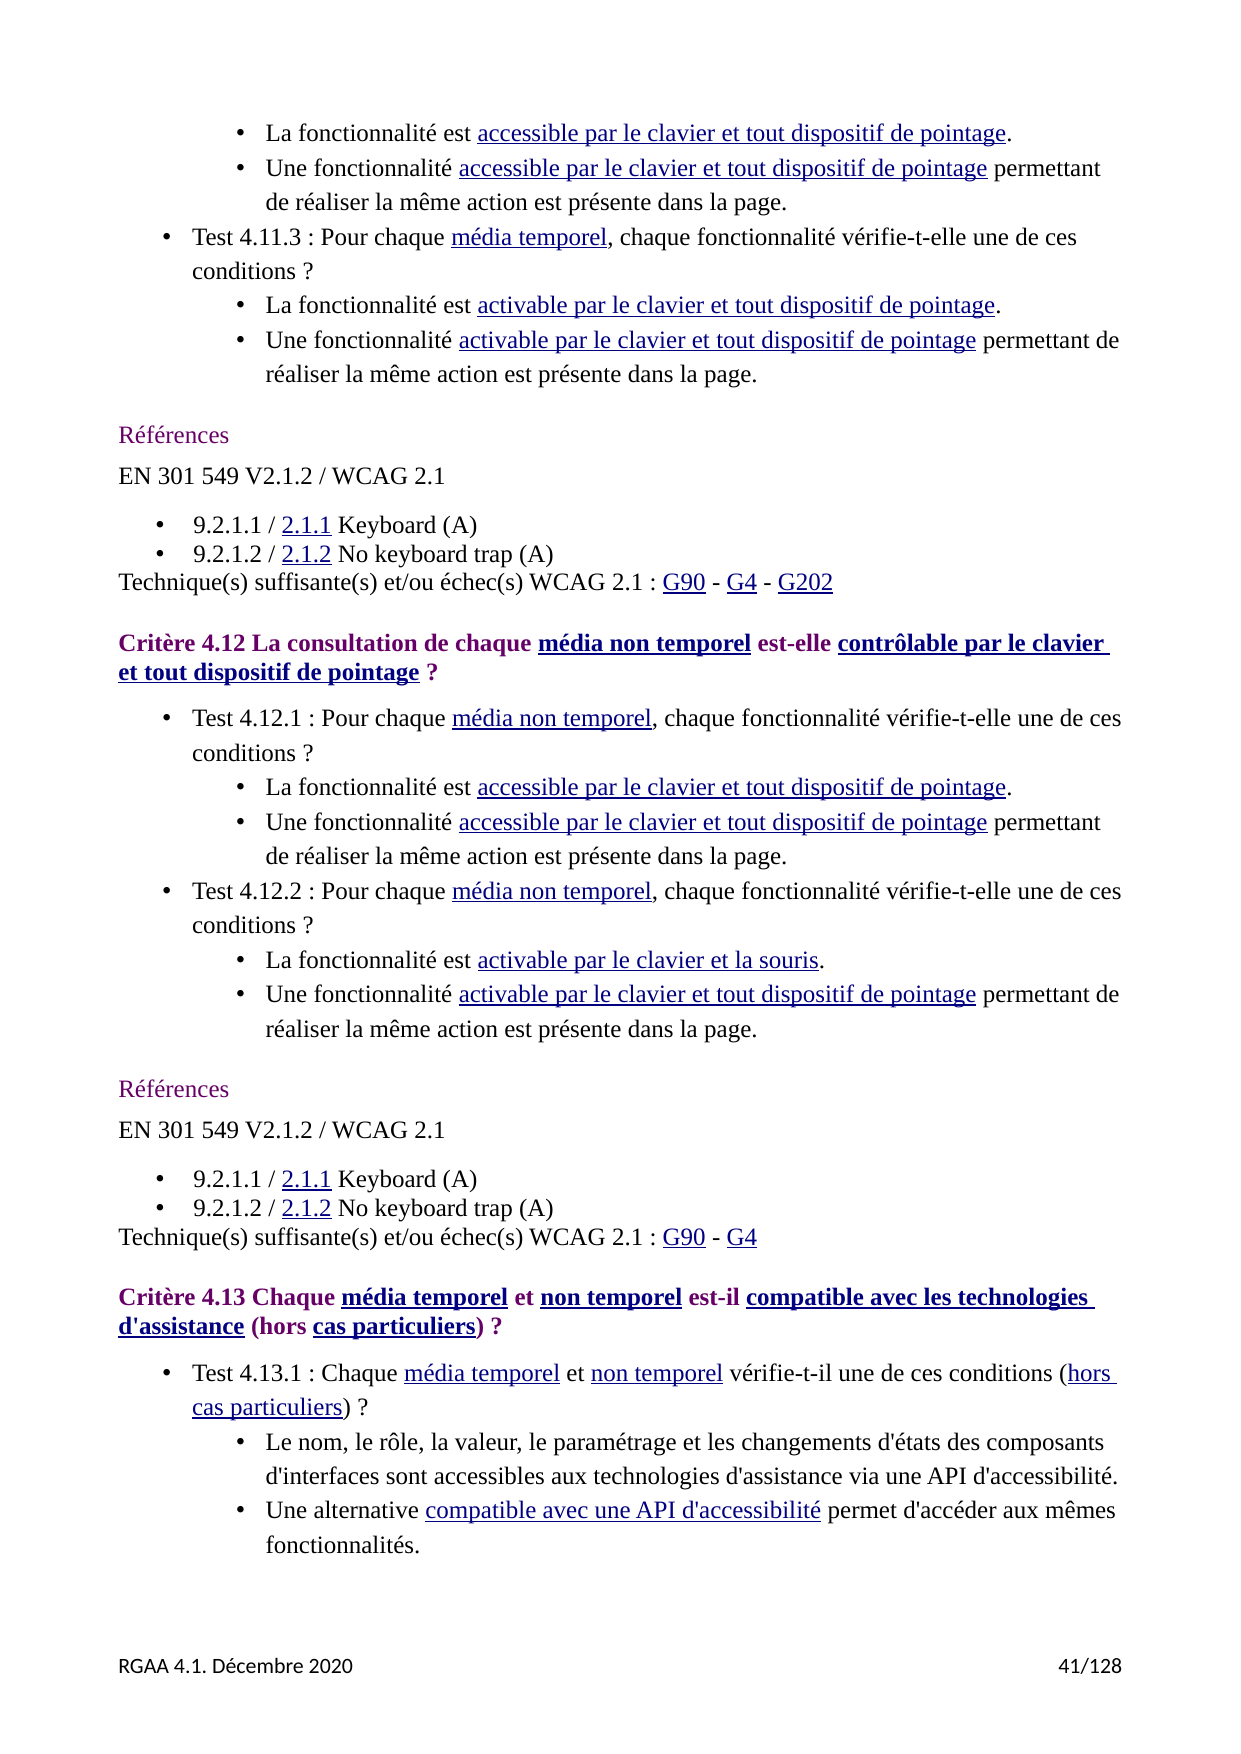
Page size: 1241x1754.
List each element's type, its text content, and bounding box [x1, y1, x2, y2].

text Technique(s) suffisante(s) et/ou échec(s) WCAG 2.1 : G90 - G4 - G202 [118, 567, 1122, 596]
list 9.2.1.2 / 2.1.2 No keyboard trap (A) [156, 1193, 1122, 1222]
list Test 4.12.1 : Pour chaque média non temporel, chaque fonctionnalité vérifie-t-elle une de ces conditions ? [162, 703, 1122, 767]
list Test 4.12.2 : Pour chaque média non temporel, chaque fonctionnalité vérifie-t-elle une de ces conditions ? [162, 876, 1122, 939]
text Technique(s) suffisante(s) et/ou échec(s) WCAG 2.1 : G90 - G4 [118, 1222, 1122, 1250]
list Le nom, le rôle, la valeur, le paramétrage et les changements d'états des composants d'interfaces sont accessibles aux technologies d'assistance via une API d'accessibilité. [236, 1427, 1122, 1490]
subtitle Critère 4.13 Chaque média temporel et non temporel est-il compatible avec les technologies d'assistance (hors cas particuliers) ? [118, 1282, 1122, 1340]
list Test 4.13.1 : Chaque média temporel et non temporel vérifie-t-il une de ces conditions (hors cas particuliers) ? [162, 1358, 1122, 1421]
text EN 301 549 V2.1.2 / WCAG 2.1 [118, 1115, 1122, 1144]
list La fonctionnalité est activable par le clavier et la souris. [236, 945, 1122, 973]
list Une fonctionnalité activable par le clavier et tout dispositif de pointage permettant de réaliser la même action est présente dans la page. [236, 979, 1122, 1042]
list Une alternative compatible avec une API d'accessibilité permet d'accéder aux mêmes fonctionnalités. [236, 1496, 1122, 1559]
list 9.2.1.2 / 2.1.2 No keyboard trap (A) [156, 539, 1122, 567]
subtitle Références [118, 1074, 1122, 1103]
list 9.2.1.1 / 2.1.1 Keyboard (A) [156, 510, 1122, 539]
list Une fonctionnalité accessible par le clavier et tout dispositif de pointage permettant de réaliser la même action est présente dans la page. [236, 807, 1122, 870]
subtitle Critère 4.12 La consultation de chaque média non temporel est-elle contrôlable par le clavier et tout dispositif de pointage ? [118, 628, 1122, 686]
list La fonctionnalité est accessible par le clavier et tout dispositif de pointage. [236, 118, 1122, 147]
list Une fonctionnalité activable par le clavier et tout dispositif de pointage permettant de réaliser la même action est présente dans la page. [236, 325, 1122, 388]
list Une fonctionnalité accessible par le clavier et tout dispositif de pointage permettant de réaliser la même action est présente dans la page. [236, 153, 1122, 216]
subtitle Références [118, 420, 1122, 449]
list Test 4.11.3 : Pour chaque média temporel, chaque fonctionnalité vérifie-t-elle une de ces conditions ? [162, 222, 1122, 285]
text EN 301 549 V2.1.2 / WCAG 2.1 [118, 461, 1122, 489]
list La fonctionnalité est accessible par le clavier et tout dispositif de pointage. [236, 772, 1122, 801]
list La fonctionnalité est activable par le clavier et tout dispositif de pointage. [236, 291, 1122, 319]
list 9.2.1.1 / 2.1.1 Keyboard (A) [156, 1164, 1122, 1193]
